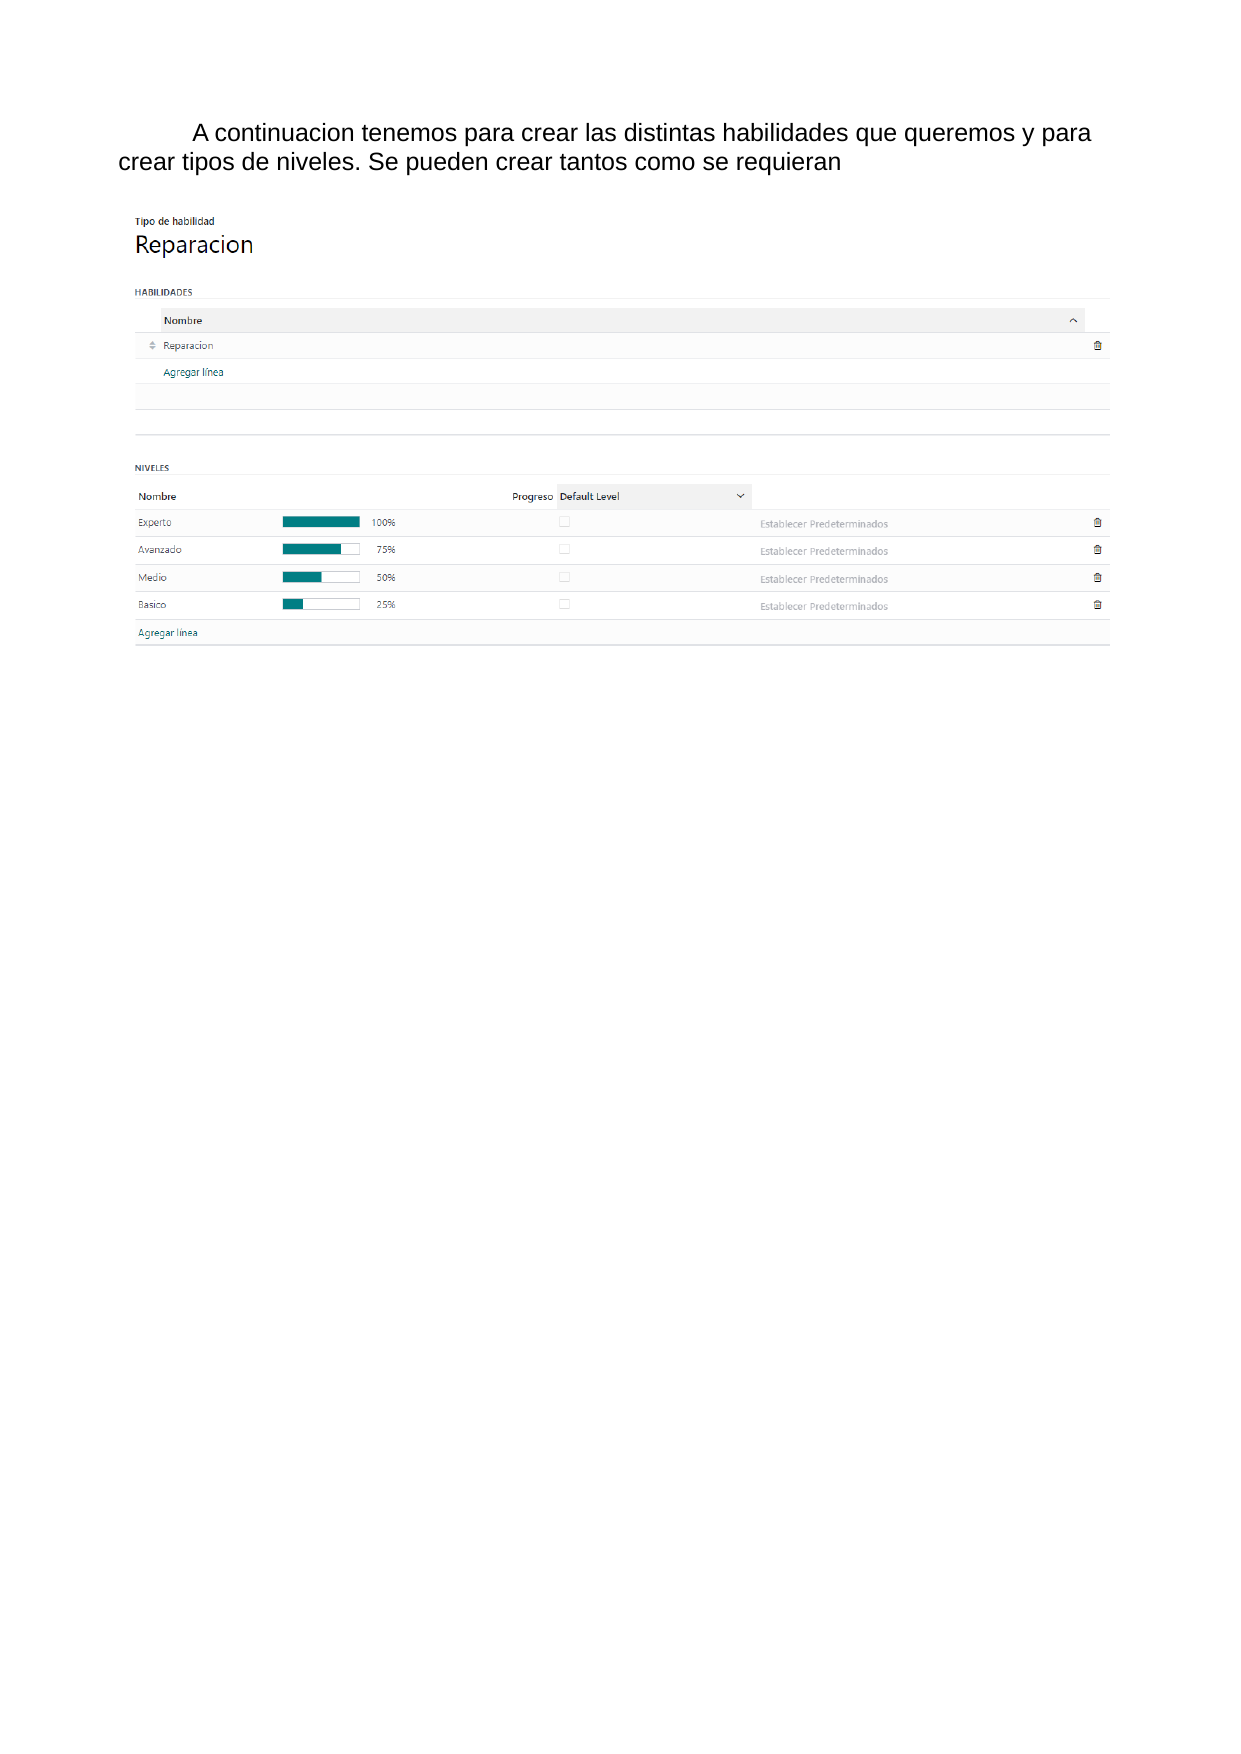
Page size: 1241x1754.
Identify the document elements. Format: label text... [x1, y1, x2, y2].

picture [118, 204, 1123, 664]
text A continuacion tenemos para crear las distintas habilidades que queremos y para crear tipos de niveles. Se pueden crear tantos como se requieran [118, 118, 1122, 176]
